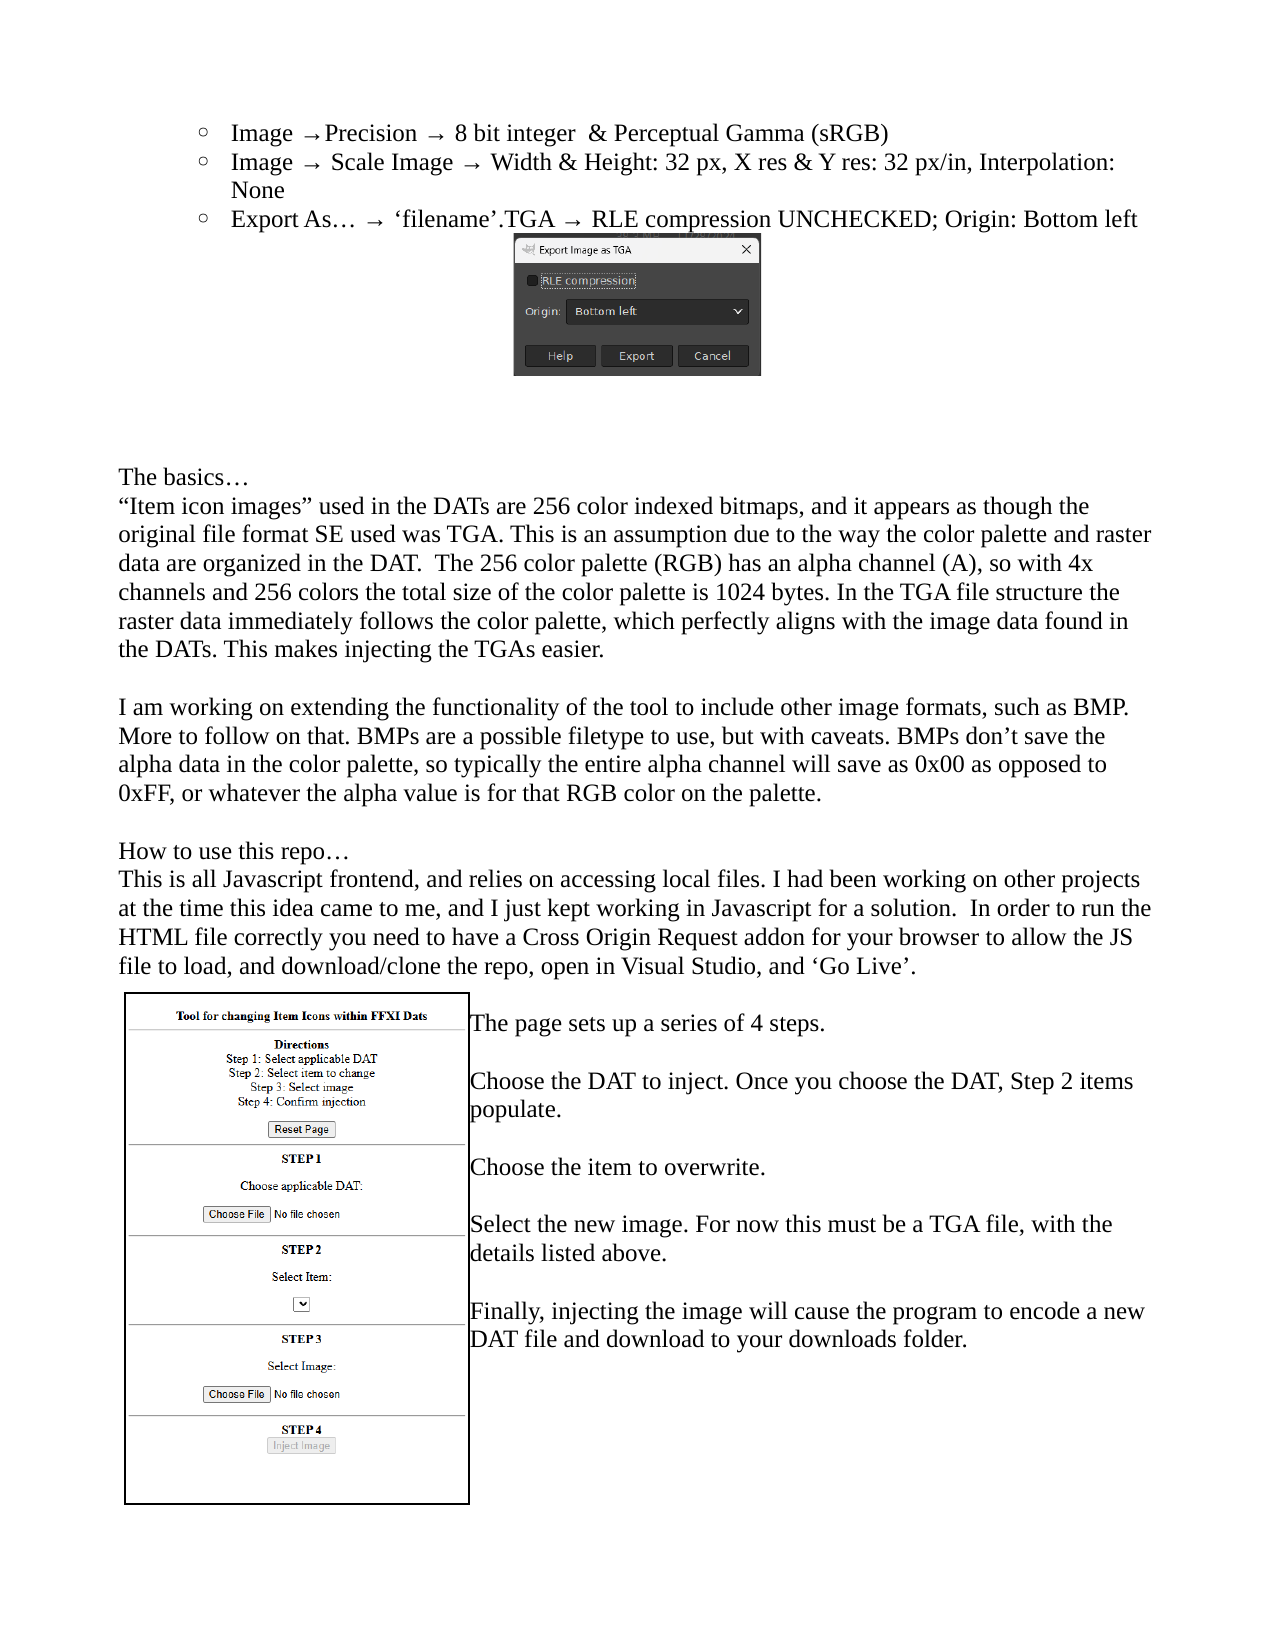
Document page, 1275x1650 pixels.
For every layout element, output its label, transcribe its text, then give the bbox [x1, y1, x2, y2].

text How to use this repo… [118, 836, 1157, 864]
text “Item icon images” used in the DATs are 256 color indexed bitmaps, and it appears as though the original file format SE used was TGA. This is an assumption due to the way the color palette and raster data are organized in the DAT. The 256 color palette (RGB) has an alpha channel (A), so with 4x channels and 256 colors the total size of the color palette is 1024 bytes. In the TGA file structure the raster data immediately follows the color palette, which perfectly aligns with the image data found in the DATs. This makes injecting the TGAs easier. [118, 491, 1157, 663]
list Image → Scale Image → Width & Height: 32 px, X res & Y res: 32 px/in, Interpolation: None [193, 147, 1157, 204]
text Select the new image. For now this must be a TGA file, with the details listed above. [470, 1209, 1157, 1267]
text The basics… [118, 462, 1157, 491]
text Finally, injecting the image will cause the program to encode a new DAT file and download to your downloads folder. [470, 1296, 1157, 1353]
list Image →Precision → 8 bit integer & Perceptual Gamma (sRGB) [193, 118, 1157, 147]
text Choose the item to overwrite. [470, 1152, 1157, 1181]
picture [513, 233, 762, 376]
text I am working on extending the functionality of the tool to include other image formats, such as BMP. More to follow on that. BMPs are a possible filetype to use, but with caveats. BMPs don’t save the alpha data in the color palette, so typically the entire alpha channel will save as 0x00 as opposed to 0xFF, or whatever the alpha value is for that RGB color on the palette. [118, 692, 1157, 807]
text This is all Javascript frontend, and relies on accessing local files. I had been working on other projects at the time this idea came to me, and I just kept working in Javascript for a solution. In order to run the HTML file correctly you need to have a Cross Origin Request addon for your browser to allow the JS file to load, and download/clone the repo, open in Visual Studio, and ‘Go Live’. [118, 864, 1157, 979]
picture [128, 996, 465, 1501]
text The page sets up a series of 4 steps. [470, 1008, 1157, 1037]
text Choose the DAT to inject. Once you choose the DAT, Step 2 items populate. [470, 1066, 1157, 1123]
list Export As… → ‘filename’.TGA → RLE compression UNCHECKED; Origin: Bottom left [193, 204, 1157, 233]
